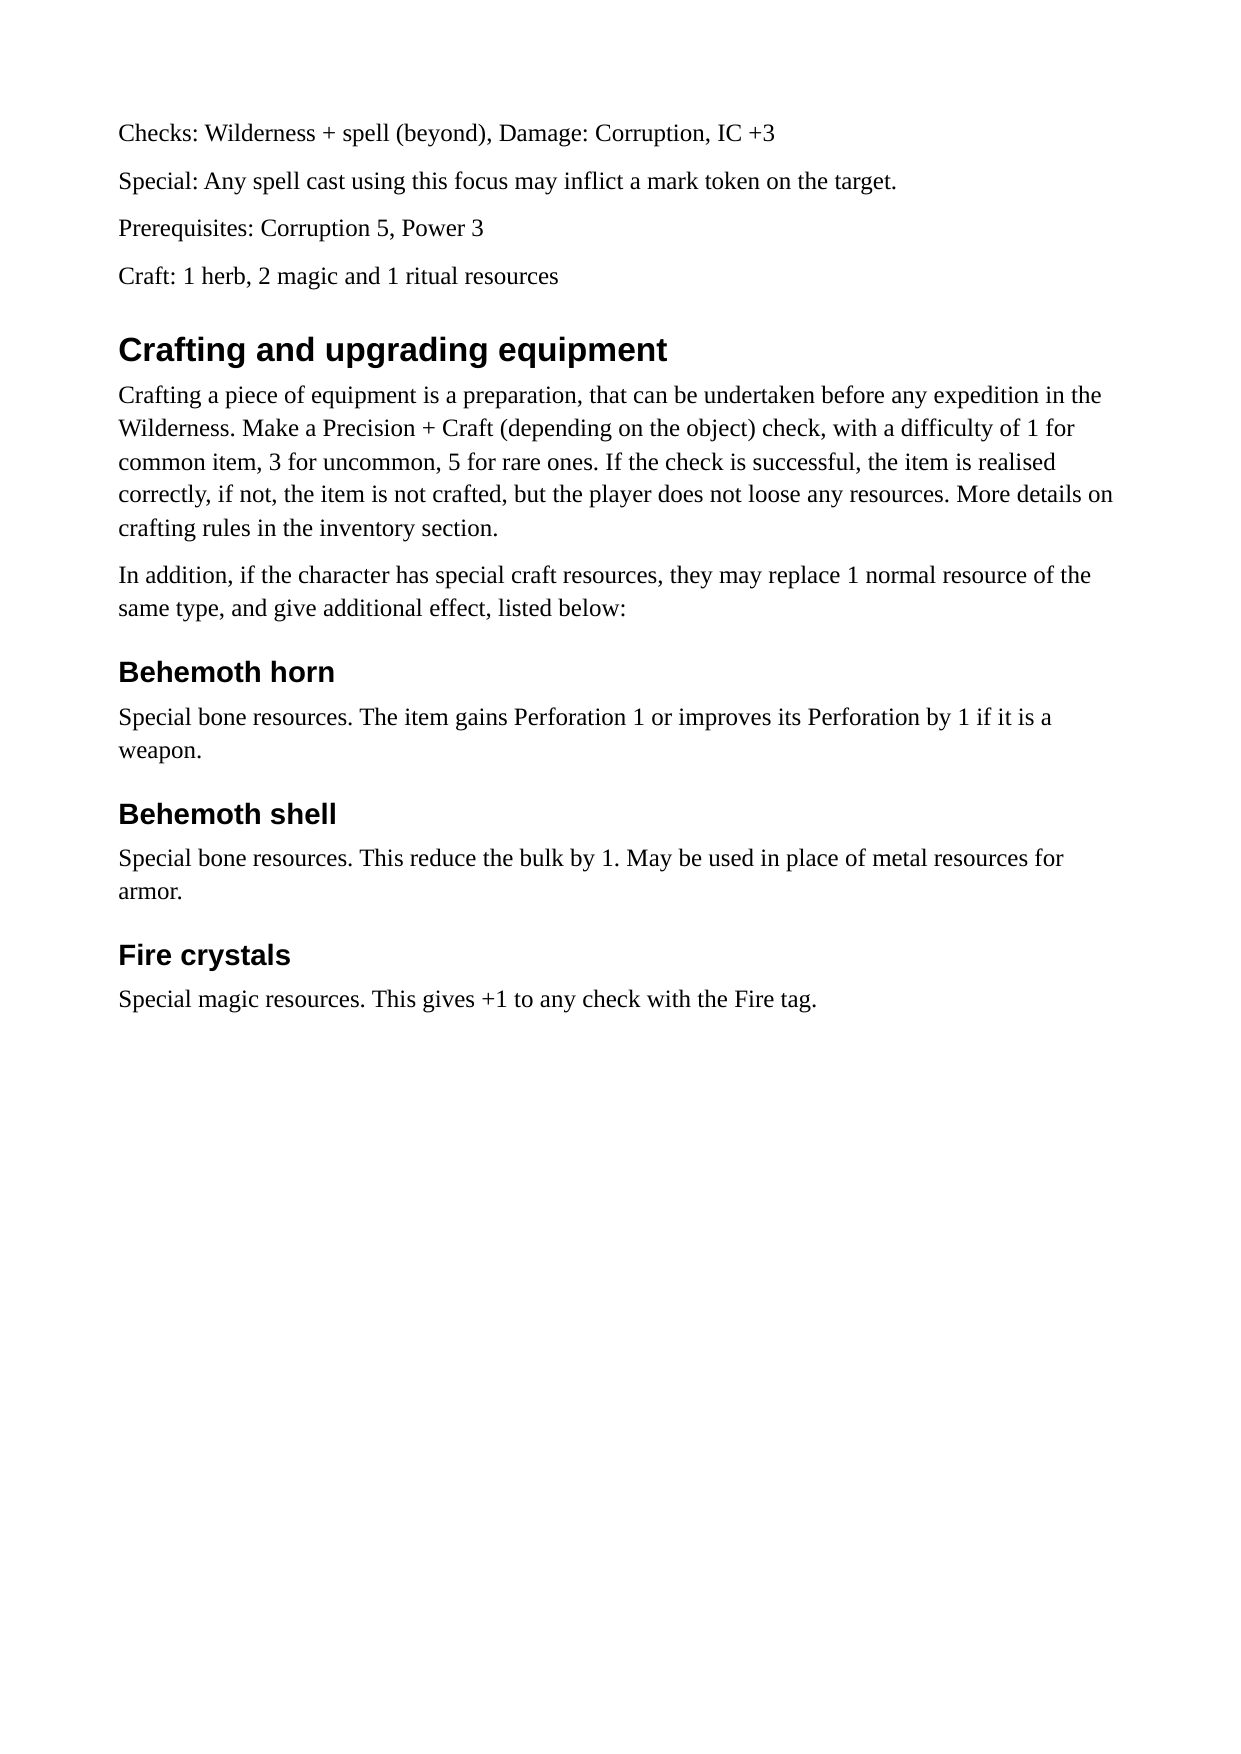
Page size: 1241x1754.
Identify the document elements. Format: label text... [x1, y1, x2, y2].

text In addition, if the character has special craft resources, they may replace 1 normal resource of the same type, and give additional effect, listed below: [118, 560, 1122, 622]
subtitle Behemoth shell [118, 797, 1122, 831]
text Special magic resources. This gives +1 to any check with the Fire tag. [118, 984, 1122, 1013]
text Special: Any spell cast using this focus may inflict a mark token on the target. [118, 166, 1122, 194]
text Special bone resources. The item gains Perforation 1 or improves its Perforation by 1 if it is a weapon. [118, 702, 1122, 763]
text Special bone resources. This reduce the bulk by 1. May be used in place of metal resources for armor. [118, 843, 1122, 905]
text Crafting a piece of equipment is a preparation, that can be undertaken before any expedition in the Wilderness. Make a Precision + Craft (depending on the object) check, with a difficulty of 1 for common item, 3 for uncommon, 5 for rare ones. If the check is successful, the item is realised correctly, if not, the item is not crafted, but the player does not loose any resources. More details on crafting rules in the inventory section. [118, 381, 1122, 541]
text Checks: Wilderness + spell (beyond), Damage: Corruption, IC +3 [118, 118, 1122, 147]
text Craft: 1 herb, 2 magic and 1 ritual resources [118, 261, 1122, 290]
subtitle Crafting and upgrading equipment [118, 329, 1122, 368]
text Prerequisites: Corruption 5, Power 3 [118, 213, 1122, 242]
subtitle Fire crystals [118, 938, 1122, 972]
subtitle Behemoth horn [118, 655, 1122, 689]
